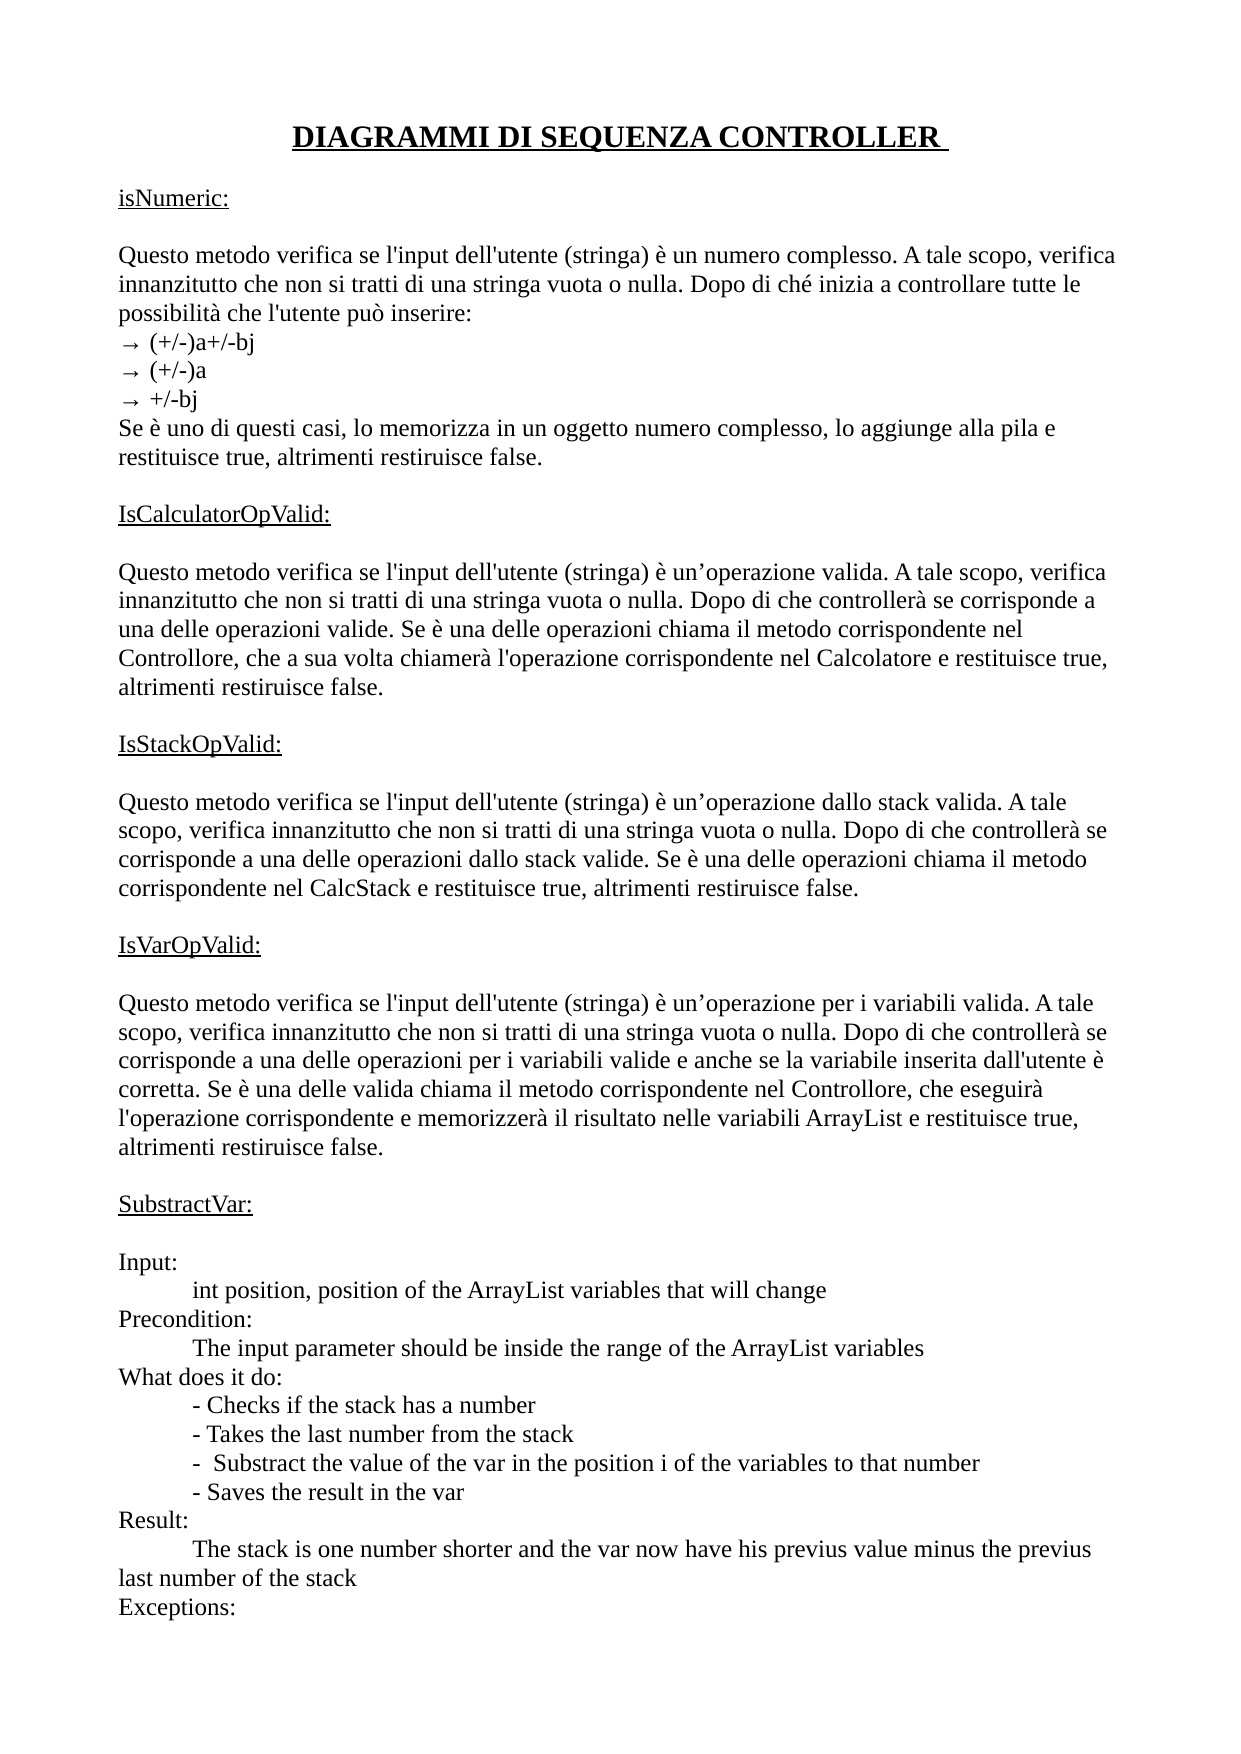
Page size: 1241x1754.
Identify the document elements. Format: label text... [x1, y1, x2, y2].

text Questo metodo verifica se l'input dell'utente (stringa) è un’operazione per i variabili valida. A tale scopo, verifica innanzitutto che non si tratti di una stringa vuota o nulla. Dopo di che controllerà se corrisponde a una delle operazioni per i variabili valide e anche se la variabile inserita dall'utente è corretta. Se è una delle valida chiama il metodo corrispondente nel Controllore, che eseguirà l'operazione corrispondente e memorizzerà il risultato nelle variabili ArrayList e restituisce true, altrimenti restiruisce false. [118, 988, 1122, 1160]
text Questo metodo verifica se l'input dell'utente (stringa) è un numero complesso. A tale scopo, verifica innanzitutto che non si tratti di una stringa vuota o nulla. Dopo di ché inizia a controllare tutte le possibilità che l'utente può inserire: [118, 240, 1122, 327]
text int position, position of the ArrayList variables that will change [118, 1275, 1122, 1304]
text → (+/-)a+/-bj [118, 327, 1122, 355]
text Input: [118, 1247, 1122, 1275]
text The input parameter should be inside the range of the ArrayList variables [118, 1333, 1122, 1362]
text IsStackOpValid: [118, 729, 1122, 758]
text Se è uno di questi casi, lo memorizza in un oggetto numero complesso, lo aggiunge alla pila e restituisce true, altrimenti restiruisce false. [118, 413, 1122, 470]
text The stack is one number shorter and the var now have his previus value minus the previus last number of the stack [118, 1534, 1122, 1592]
text Questo metodo verifica se l'input dell'utente (stringa) è un’operazione valida. A tale scopo, verifica innanzitutto che non si tratti di una stringa vuota o nulla. Dopo di che controllerà se corrisponde a una delle operazioni valide. Se è una delle operazioni chiama il metodo corrispondente nel Controllore, che a sua volta chiamerà l'operazione corrispondente nel Calcolatore e restituisce true, altrimenti restiruisce false. [118, 557, 1122, 700]
text isNumeric: [118, 183, 1122, 212]
text Exceptions: [118, 1592, 1122, 1620]
text What does it do: [118, 1362, 1122, 1390]
text - Checks if the stack has a number [118, 1390, 1122, 1419]
text SubstractVar: [118, 1189, 1122, 1218]
text → +/-bj [118, 384, 1122, 413]
text Questo metodo verifica se l'input dell'utente (stringa) è un’operazione dallo stack valida. A tale scopo, verifica innanzitutto che non si tratti di una stringa vuota o nulla. Dopo di che controllerà se corrisponde a una delle operazioni dallo stack valide. Se è una delle operazioni chiama il metodo corrispondente nel CalcStack e restituisce true, altrimenti restiruisce false. [118, 787, 1122, 902]
text - Saves the result in the var [118, 1477, 1122, 1505]
text → (+/-)a [118, 355, 1122, 384]
text IsVarOpValid: [118, 930, 1122, 959]
text - Takes the last number from the stack [118, 1419, 1122, 1448]
text IsCalculatorOpValid: [118, 499, 1122, 528]
text Result: [118, 1505, 1122, 1534]
text - Substract the value of the var in the position i of the variables to that number [118, 1448, 1122, 1477]
text DIAGRAMMI DI SEQUENZA CONTROLLER [118, 118, 1122, 154]
text Precondition: [118, 1304, 1122, 1333]
